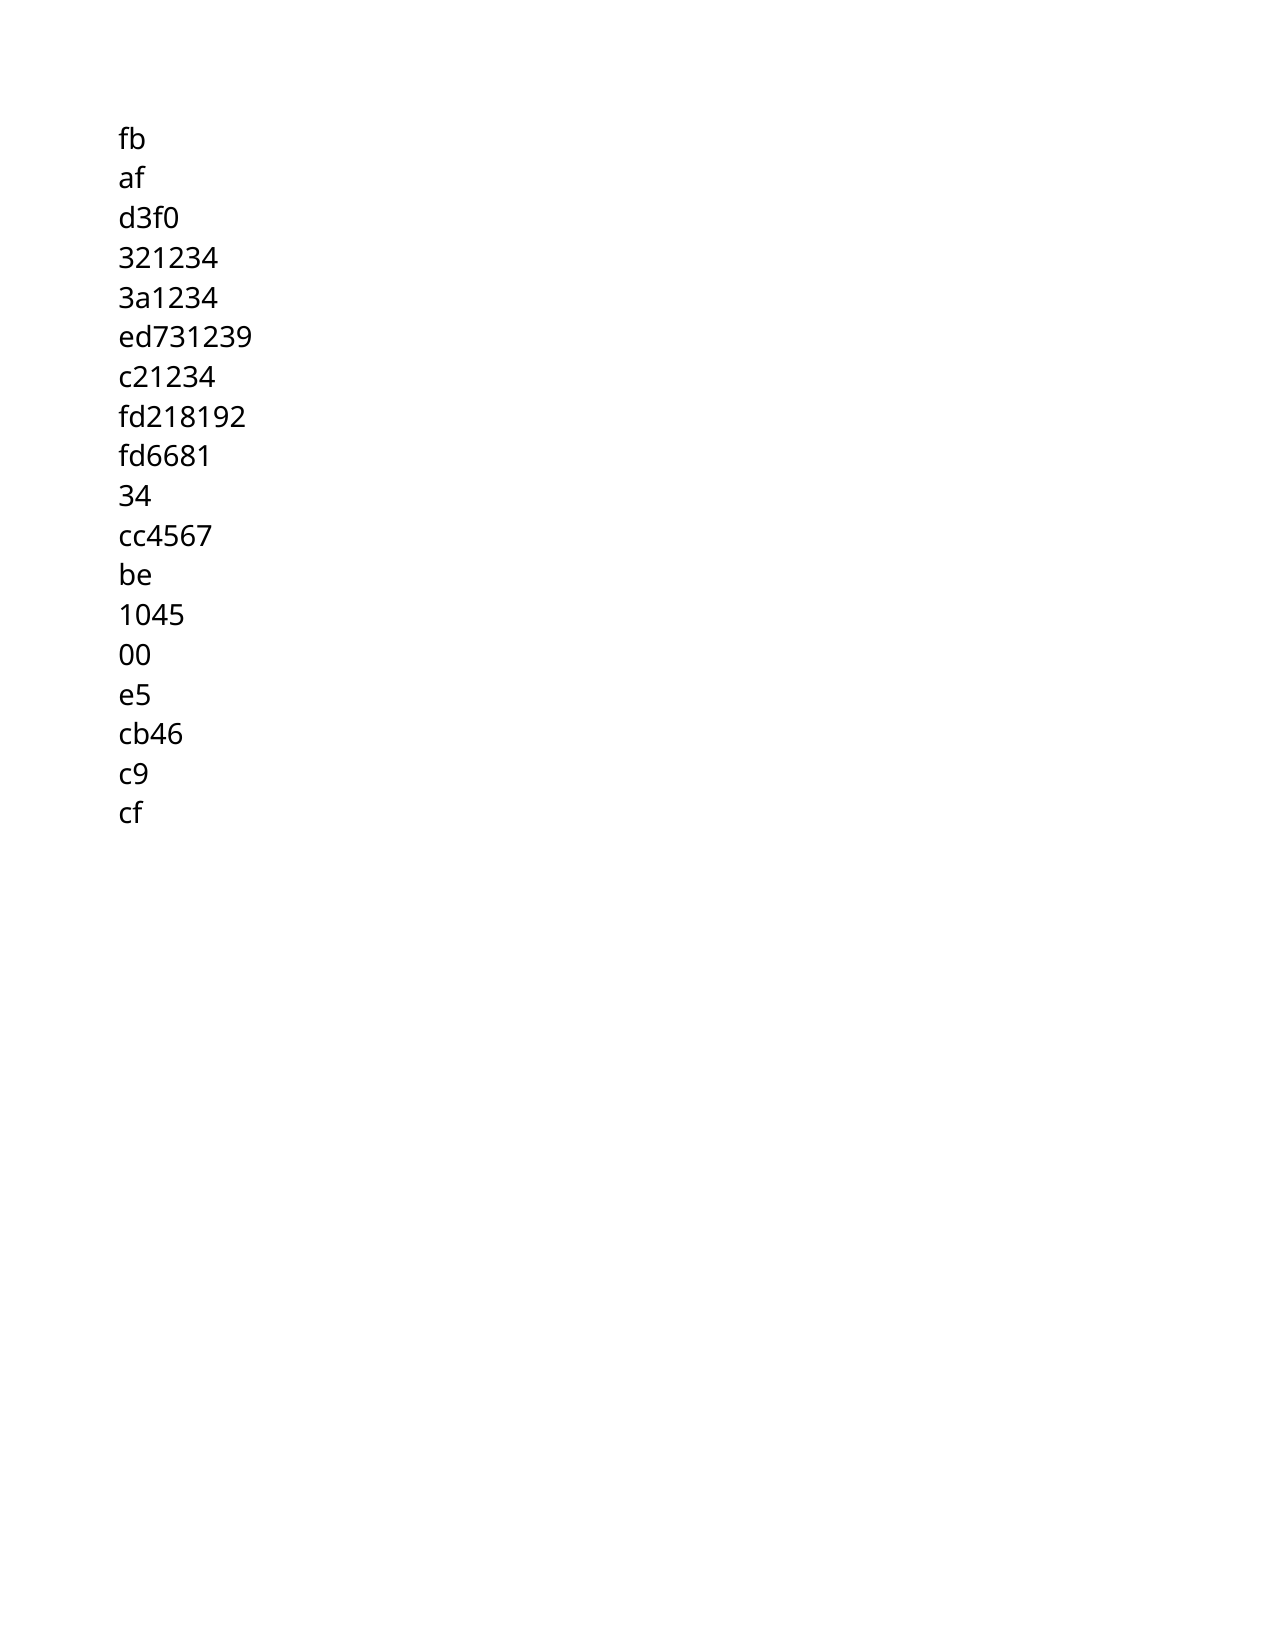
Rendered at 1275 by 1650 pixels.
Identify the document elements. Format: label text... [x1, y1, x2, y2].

text ed731239 [118, 317, 1157, 356]
text fd218192 [118, 396, 1157, 436]
text 3a1234 [118, 277, 1157, 317]
text fd6681 [118, 436, 1157, 475]
text cc4567 [118, 515, 1157, 555]
text d3f0 [118, 197, 1157, 237]
text 00 [118, 634, 1157, 674]
text c21234 [118, 356, 1157, 396]
text 321234 [118, 237, 1157, 277]
text fb [118, 118, 1157, 158]
text be [118, 555, 1157, 594]
text af [118, 158, 1157, 197]
text 1045 [118, 594, 1157, 634]
text cf [118, 793, 1157, 832]
text cb46 [118, 713, 1157, 753]
text 34 [118, 475, 1157, 515]
text e5 [118, 674, 1157, 713]
text c9 [118, 753, 1157, 793]
